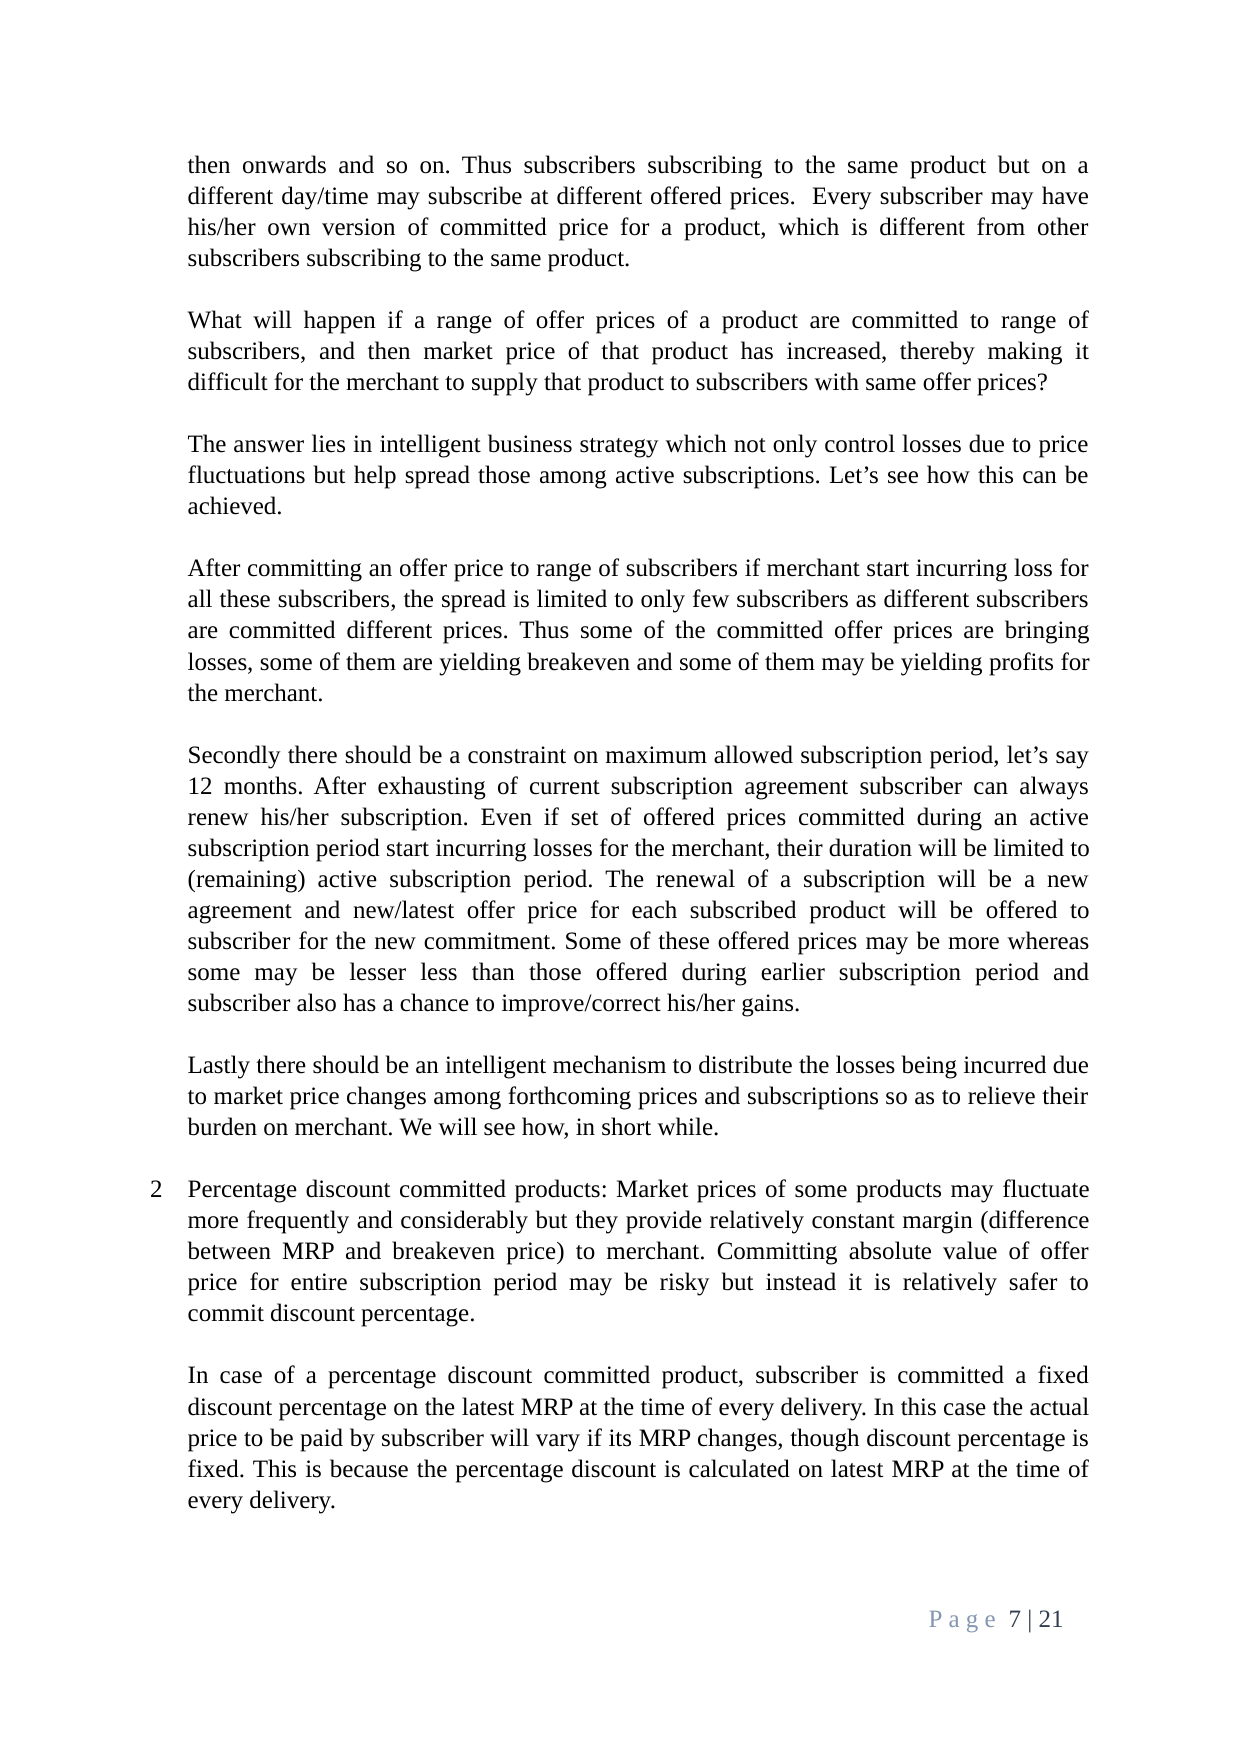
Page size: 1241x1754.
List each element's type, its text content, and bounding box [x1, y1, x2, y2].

list Secondly there should be a constraint on maximum allowed subscription period, let’s say 12 months. After exhausting of current subscription agreement subscriber can always renew his/her subscription. Even if set of offered prices committed during an active subscription period start incurring losses for the merchant, their duration will be limited to (remaining) active subscription period. The renewal of a subscription will be a new agreement and new/latest offer price for each subscribed product will be offered to subscriber for the new commitment. Some of these offered prices may be more whereas some may be lesser less than those offered during earlier subscription period and subscriber also has a chance to improve/correct his/her gains. [187, 740, 1090, 1017]
list In case of a percentage discount committed product, subscriber is committed a fixed discount percentage on the latest MRP at the time of every delivery. In this case the actual price to be paid by subscriber will vary if its MRP changes, though discount percentage is fixed. This is because the percentage discount is calculated on latest MRP at the time of every delivery. [187, 1361, 1090, 1513]
list Lastly there should be an intelligent mechanism to distribute the losses being incurred due to market price changes among forthcoming prices and subscriptions so as to relieve their burden on merchant. We will see how, in short while. [187, 1050, 1090, 1141]
list What will happen if a range of offer prices of a product are committed to range of subscribers, and then market price of that product has increased, thereby making it difficult for the merchant to supply that product to subscribers with same offer prices? [187, 305, 1090, 396]
list The answer lies in intelligent business strategy which not only control losses due to price fluctuations but help spread those among active subscriptions. Let’s see how this can be achieved. [187, 429, 1090, 520]
list then onwards and so on. Thus subscribers subscribing to the same product but on a different day/time may subscribe at different offered prices. Every subscriber may have his/her own version of committed price for a product, which is different from other subscribers subscribing to the same product. [187, 150, 1090, 272]
list Percentage discount committed products: Market prices of some products may fluctuate more frequently and considerably but they provide relatively constant margin (difference between MRP and breakeven price) to merchant. Committing absolute value of offer price for entire subscription period may be risky but instead it is relatively safer to commit discount percentage. [150, 1174, 1090, 1327]
list After committing an offer price to range of subscribers if merchant start incurring loss for all these subscribers, the spread is limited to only few subscribers as different subscribers are committed different prices. Thus some of the committed offer prices are bringing losses, some of them are yielding breakeven and some of them may be yielding profits for the merchant. [187, 553, 1090, 706]
